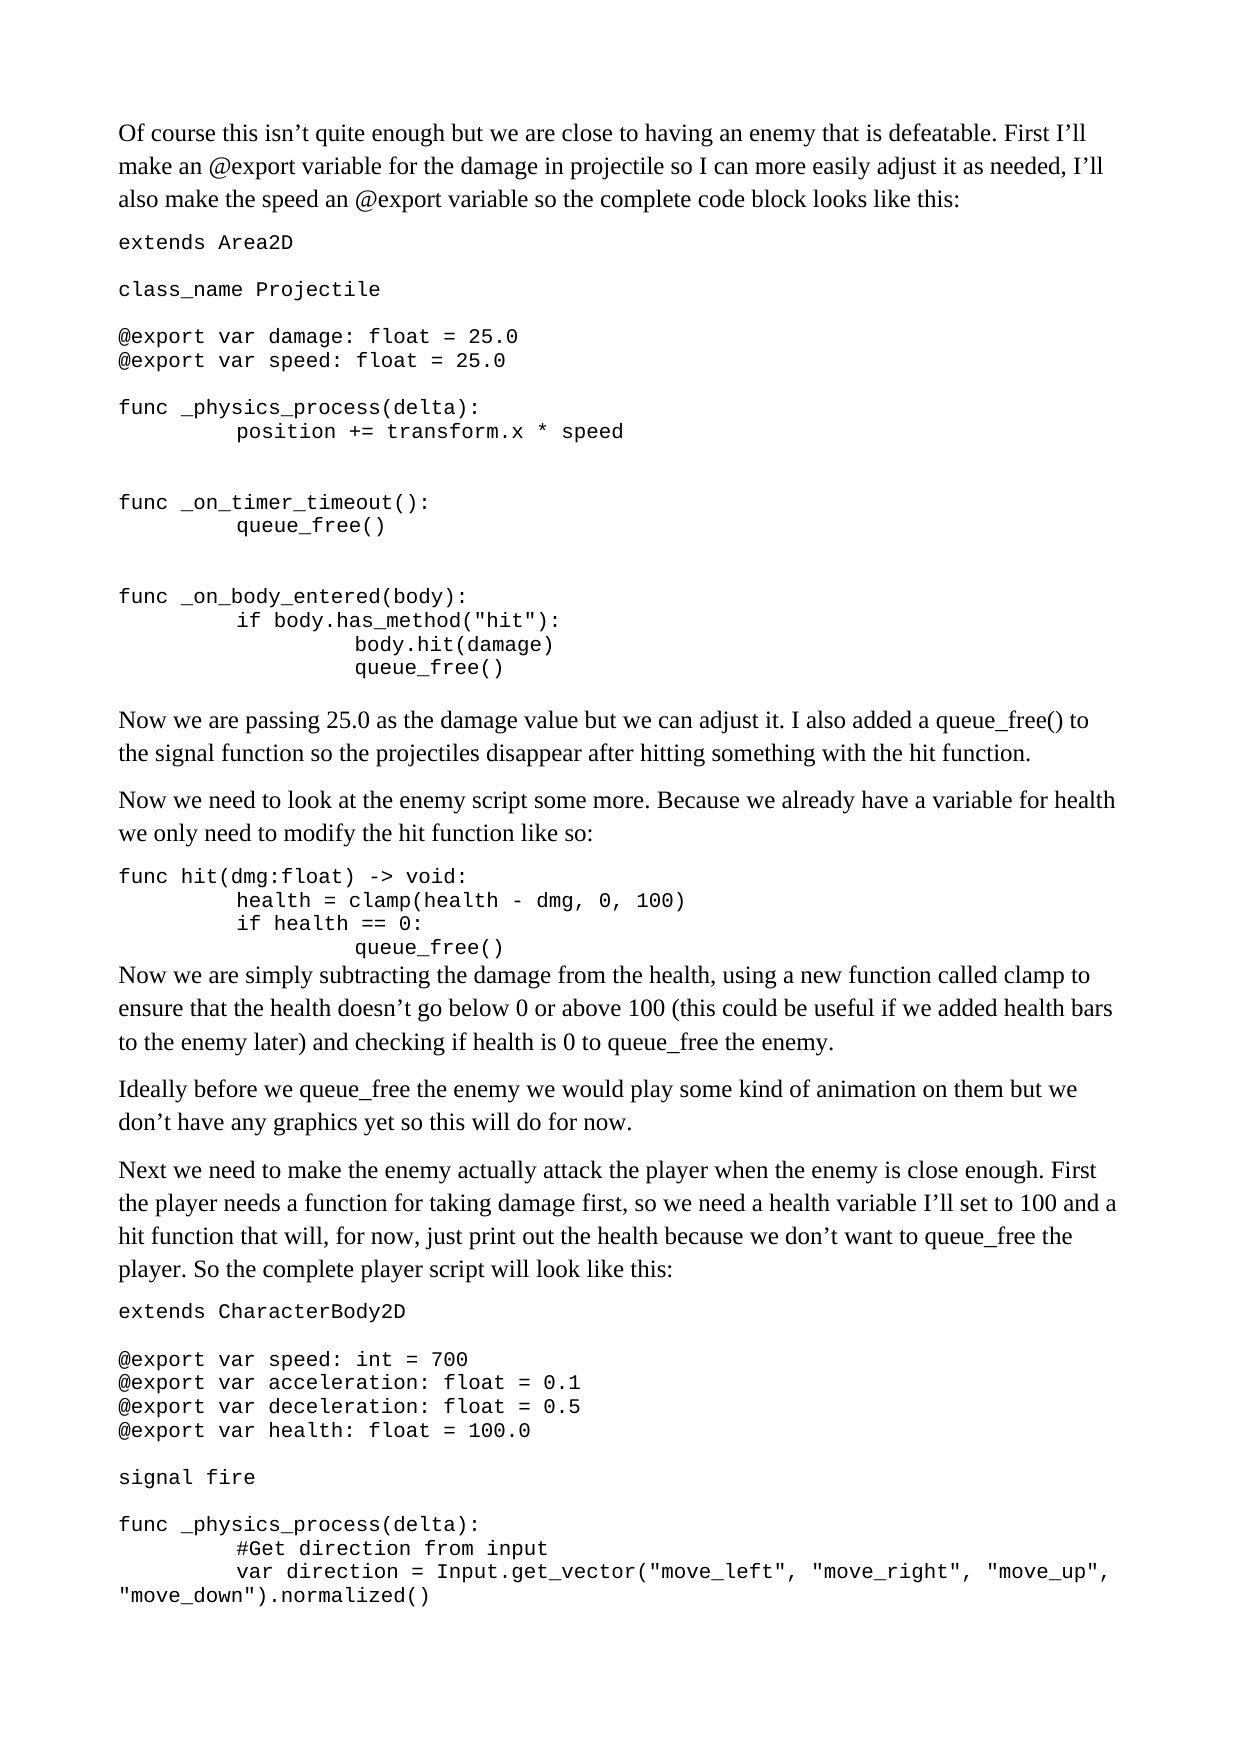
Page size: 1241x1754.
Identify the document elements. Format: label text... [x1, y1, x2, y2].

text queue_free() [118, 937, 1122, 961]
text @export var deceleration: float = 0.5 [118, 1396, 1122, 1420]
text var direction = Input.get_vector("move_left", "move_right", "move_up", "move_down").normalized() [118, 1562, 1122, 1609]
text extends Area2D [118, 232, 1122, 255]
text Ideally before we queue_free the enemy we would play some kind of animation on them but we don’t have any graphics yet so this will do for now. [118, 1074, 1122, 1136]
text health = clamp(health - dmg, 0, 100) [118, 889, 1122, 913]
text if body.has_method("hit"): [118, 610, 1122, 634]
text signal fire [118, 1467, 1122, 1491]
text func _on_timer_timeout(): [118, 492, 1122, 516]
text Next we need to make the enemy actually attack the player when the enemy is close enough. First the player needs a function for taking damage first, so we need a health variable I’ll set to 100 and a hit function that will, for now, just print out the health because we don’t want to queue_free the player. So the complete player script will look like this: [118, 1155, 1122, 1283]
text class_name Projectile [118, 279, 1122, 303]
text func _physics_process(delta): [118, 1514, 1122, 1538]
text Of course this isn’t quite enough but we are close to having an enemy that is defeatable. First I’ll make an @export variable for the damage in projectile so I can more easily adjust it as needed, I’ll also make the speed an @export variable so the complete code block looks like this: [118, 118, 1122, 213]
text func _physics_process(delta): [118, 397, 1122, 421]
text body.hit(damage) [118, 634, 1122, 657]
text @export var acceleration: float = 0.1 [118, 1372, 1122, 1396]
text func _on_body_entered(body): [118, 586, 1122, 610]
text @export var speed: int = 700 [118, 1349, 1122, 1372]
text position += transform.x * speed [118, 421, 1122, 444]
text queue_free() [118, 516, 1122, 539]
text @export var damage: float = 25.0 [118, 326, 1122, 350]
text #Get direction from input [118, 1538, 1122, 1562]
text @export var speed: float = 25.0 [118, 350, 1122, 374]
text queue_free() [118, 657, 1122, 681]
text Now we are simply subtracting the damage from the health, using a new function called clamp to ensure that the health doesn’t go below 0 or above 100 (this could be useful if we added health bars to the enemy later) and checking if health is 0 to queue_free the enemy. [118, 961, 1122, 1055]
text func hit(dmg:float) -> void: [118, 866, 1122, 889]
text Now we need to look at the enemy script some more. Because we already have a variable for health we only need to modify the hit function like so: [118, 785, 1122, 847]
text if health == 0: [118, 913, 1122, 937]
text extends CharacterBody2D [118, 1301, 1122, 1325]
text Now we are passing 25.0 as the damage value but we can adjust it. I also added a queue_free() to the signal function so the projectiles disappear after hitting something with the hit function. [118, 705, 1122, 766]
text @export var health: float = 100.0 [118, 1420, 1122, 1443]
